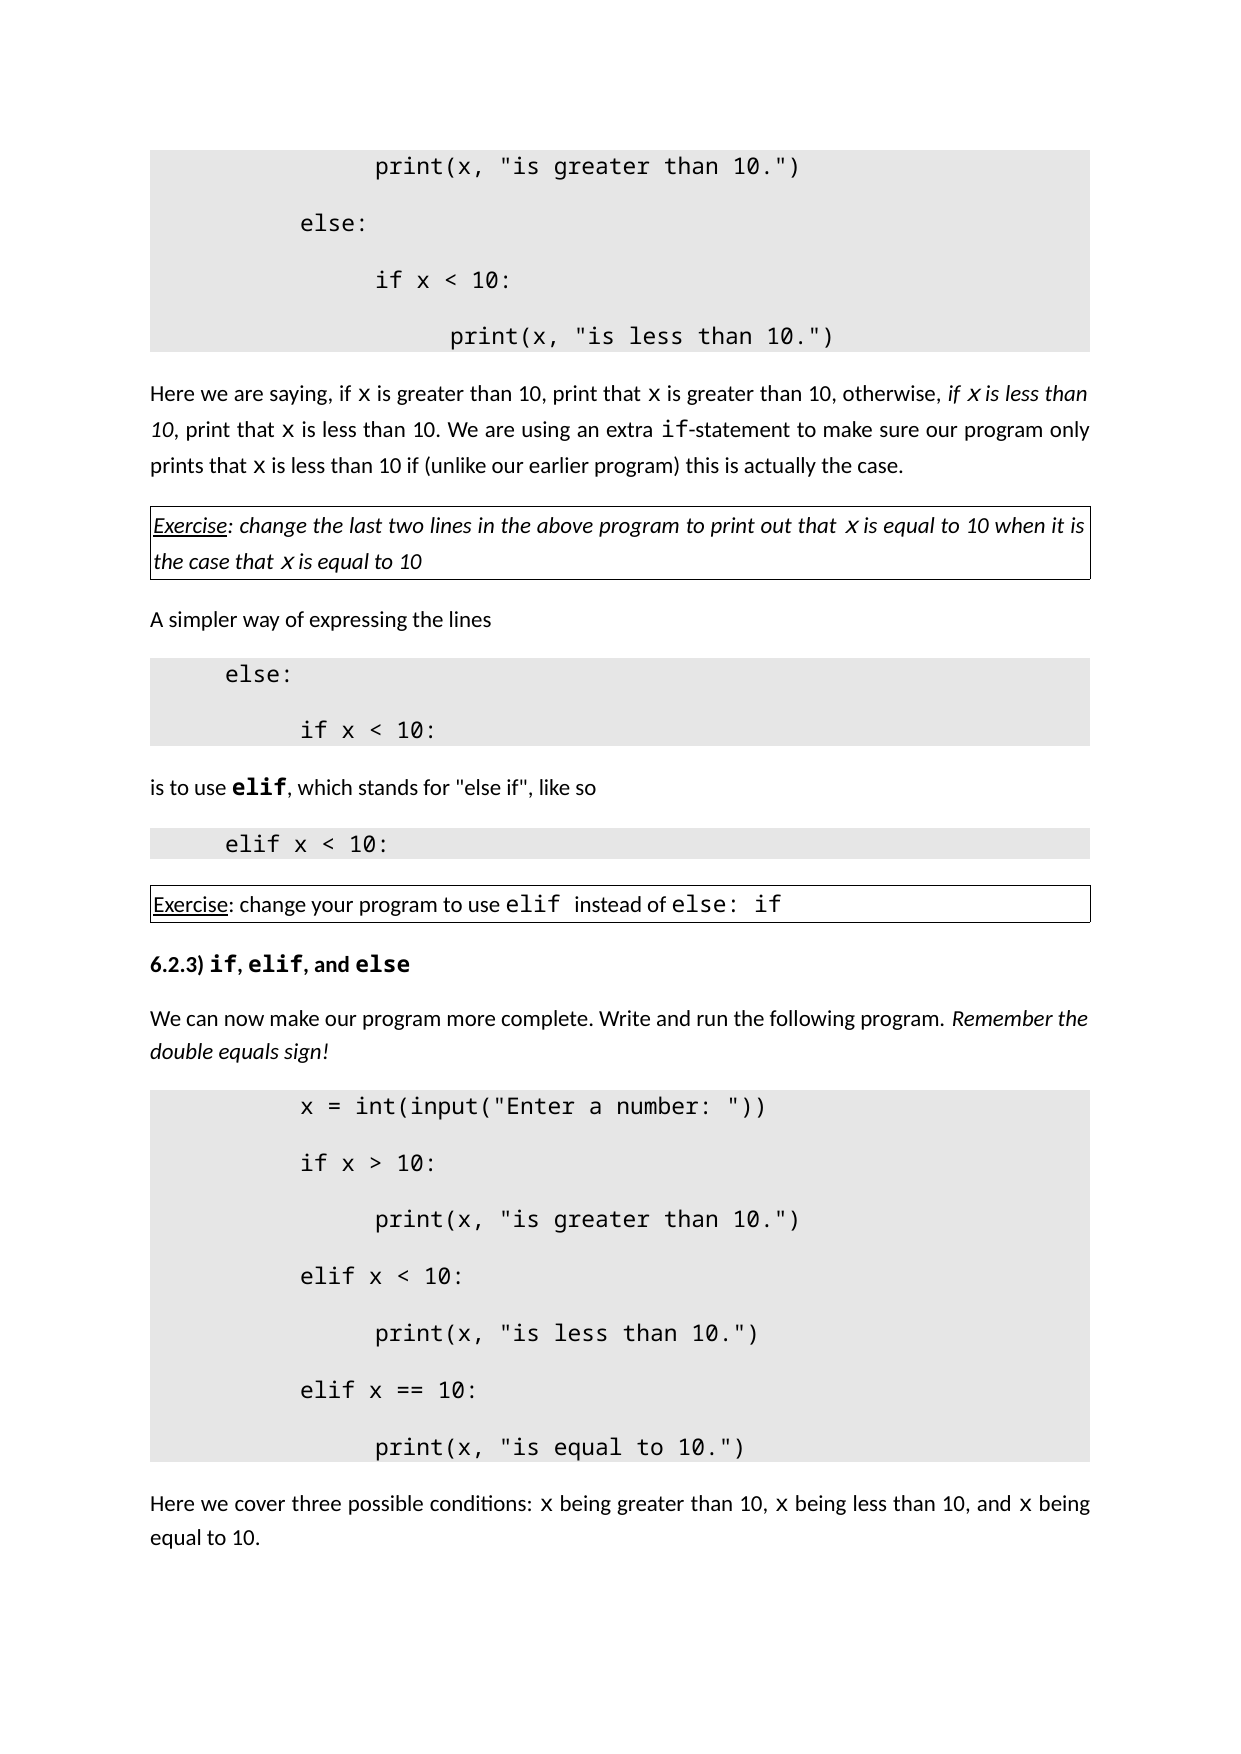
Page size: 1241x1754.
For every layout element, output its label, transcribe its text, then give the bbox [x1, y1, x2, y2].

text x = int(input("Enter a number: ")) [150, 1090, 1090, 1121]
text print(x, "is greater than 10.") [150, 150, 1090, 181]
text if x < 10: [150, 714, 1090, 746]
text Exercise: change the last two lines in the above program to print out that x is equal to 10 when it is the case that x is equal to 10 [151, 507, 1090, 579]
text print(x, "is less than 10.") [150, 1317, 1090, 1348]
text if x > 10: [150, 1147, 1090, 1178]
text print(x, "is greater than 10.") [150, 1203, 1090, 1234]
text is to use elif, which stands for "else if", like so [150, 771, 1090, 802]
text We can now make our program more complete. Write and run the following program. Remember the double equals sign! [150, 1004, 1090, 1065]
text Here we cover three possible conditions: x being greater than 10, x being less than 10, and x being equal to 10. [150, 1487, 1090, 1551]
text if x < 10: [150, 263, 1090, 295]
text Exercise: change your program to use elif instead of else: if [151, 886, 1090, 922]
text elif x < 10: [150, 1260, 1090, 1291]
text elif x == 10: [150, 1374, 1090, 1405]
text print(x, "is equal to 10.") [150, 1430, 1090, 1462]
text else: [150, 207, 1090, 238]
text A simpler way of expressing the lines [150, 605, 1090, 633]
text 6.2.3) if, elif, and else [150, 948, 1090, 979]
text Here we are saying, if x is greater than 10, print that x is greater than 10, otherwise, if x is less than 10, print that x is less than 10. We are using an extra if-statement to make sure our program only prints that x is less than 10 if (unlike our earlier program) this is actually the case. [150, 377, 1090, 480]
text print(x, "is less than 10.") [150, 320, 1090, 352]
text elif x < 10: [150, 828, 1090, 859]
text else: [150, 658, 1090, 689]
